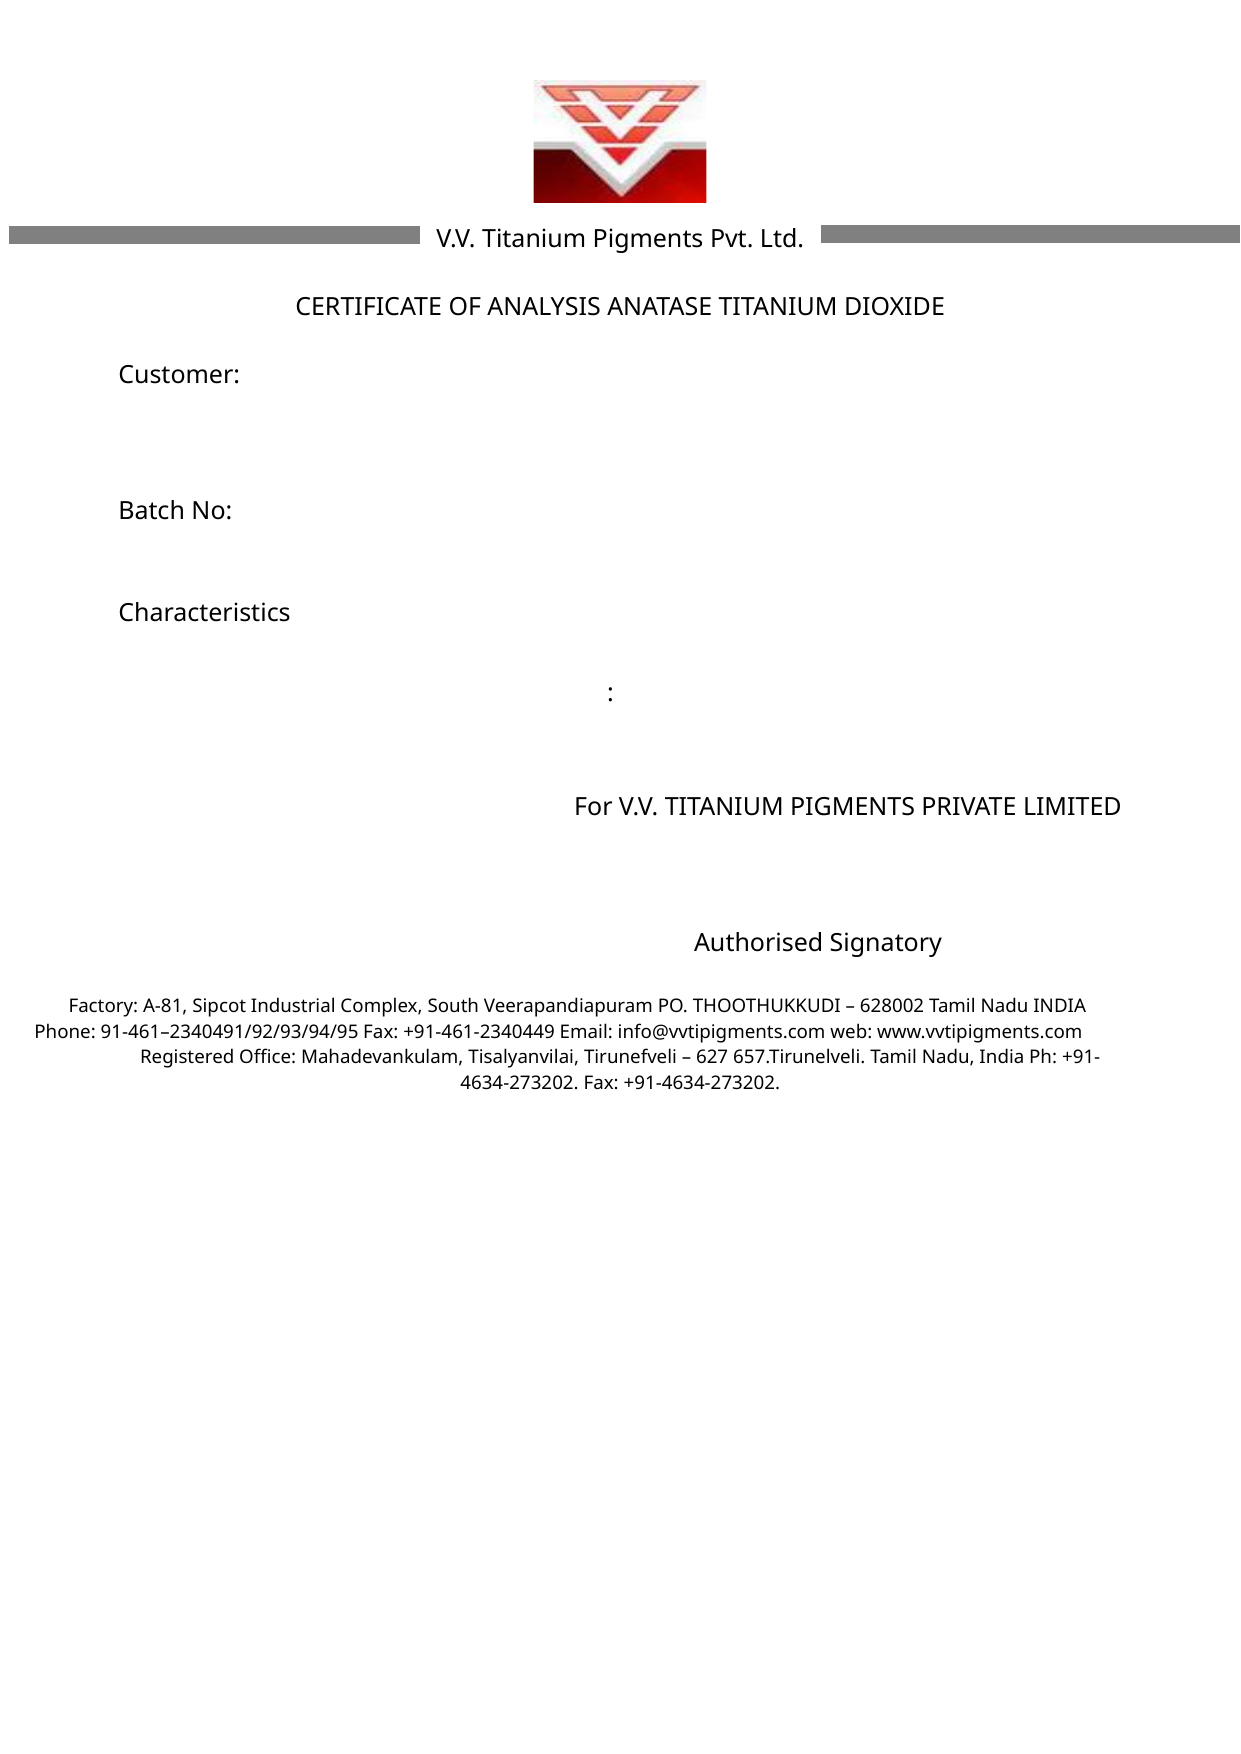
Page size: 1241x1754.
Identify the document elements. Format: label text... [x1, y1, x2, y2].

table_cell <line.name> [118, 669, 601, 714]
text Customer: [118, 357, 1122, 391]
table_cell <line.value> [699, 669, 1122, 714]
text Factory: A-81, Sipcot Industrial Complex, South Veerapandiapuram PO. THOOTHUKKUDI – 628002 Tamil Nadu INDIA [37, 993, 1122, 1018]
text V.V. Titanium Pigments Pvt. Ltd. [118, 220, 1122, 254]
text Phone: 91-461–2340491/92/93/94/95 Fax: +91-461-2340449 Email: info@vvtipigments.com web: www.vvtipigments.com [0, 1018, 1122, 1044]
table_cell : [601, 669, 699, 714]
text CERTIFICATE OF ANALYSIS ANATASE TITANIUM DIOXIDE [118, 288, 1122, 322]
text Authorised Signatory [118, 925, 1122, 959]
text Batch No: [118, 493, 1122, 527]
text Characteristics [118, 595, 1122, 629]
table_cell </for> [118, 715, 1122, 754]
table_header <for each="line in o.report_line"> [118, 629, 1122, 669]
text Registered Office: Mahadevankulam, Tisalyanvilai, Tirunefveli – 627 657.Tirunelveli. Tamil Nadu, India Ph: +91-4634-273202. Fax: +91-4634-273202. [118, 1044, 1122, 1095]
text For V.V. TITANIUM PIGMENTS PRIVATE LIMITED [118, 788, 1122, 822]
picture [533, 80, 707, 203]
